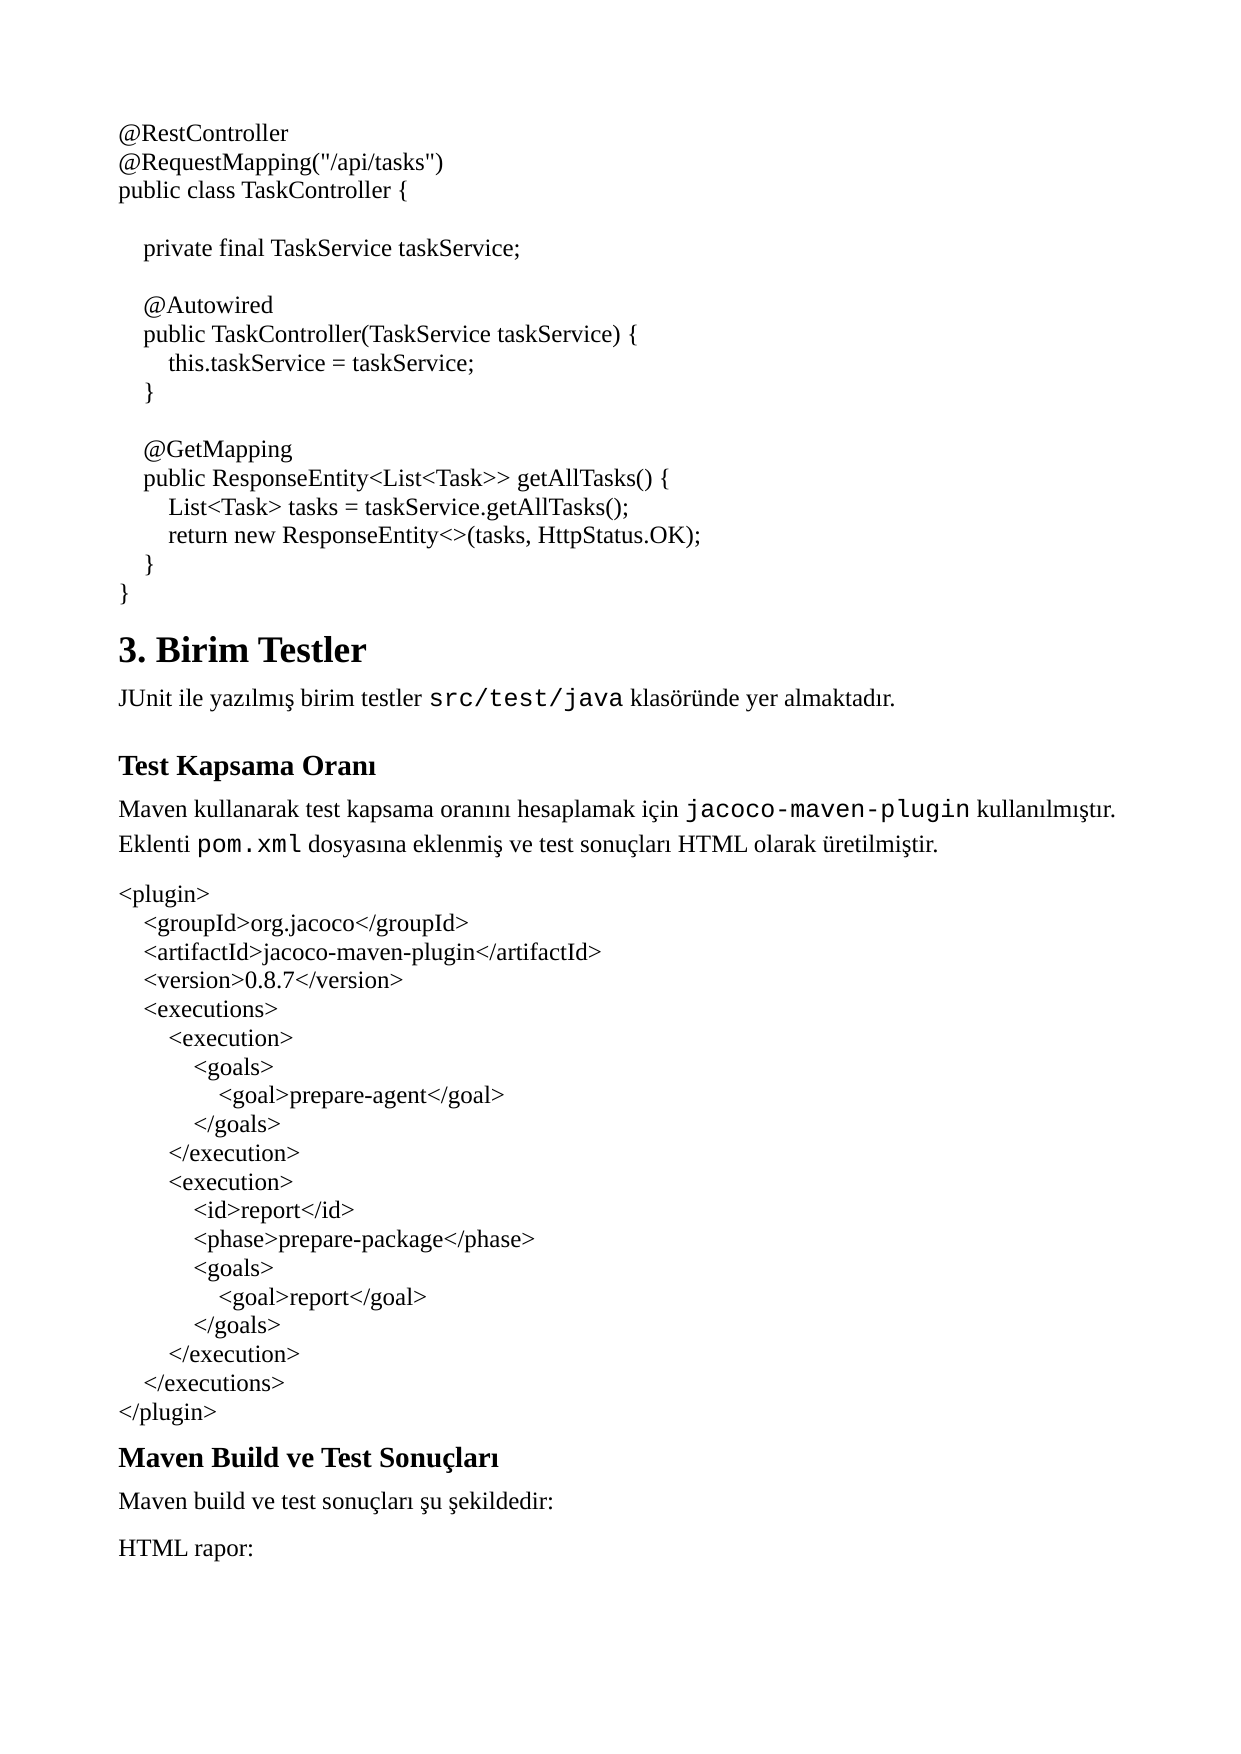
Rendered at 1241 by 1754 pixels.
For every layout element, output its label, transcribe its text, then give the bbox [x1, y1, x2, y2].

text </goals> [118, 1310, 1122, 1339]
text <version>0.8.7</version> [118, 965, 1122, 994]
subtitle Maven Build ve Test Sonuçları [118, 1440, 1122, 1473]
text <executions> [118, 994, 1122, 1023]
text return new ResponseEntity<>(tasks, HttpStatus.OK); [118, 521, 1122, 549]
text } [118, 578, 1122, 607]
text @GetMapping [118, 434, 1122, 463]
text @Autowired [118, 291, 1122, 319]
text <groupId>org.jacoco</groupId> [118, 908, 1122, 937]
subtitle Test Kapsama Oranı [118, 748, 1122, 781]
text <phase>prepare-package</phase> [118, 1224, 1122, 1253]
text @RestController [118, 118, 1122, 147]
text </execution> [118, 1339, 1122, 1368]
text } [118, 549, 1122, 578]
text public ResponseEntity<List<Task>> getAllTasks() { [118, 463, 1122, 492]
text } [118, 377, 1122, 406]
text public TaskController(TaskService taskService) { [118, 319, 1122, 348]
text HTML rapor: [118, 1533, 1122, 1562]
text public class TaskController { [118, 176, 1122, 204]
text Maven build ve test sonuçları şu şekildedir: [118, 1486, 1122, 1515]
text </execution> [118, 1138, 1122, 1167]
text Maven kullanarak test kapsama oranını hesaplamak için jacoco-maven-plugin kullanılmıştır. Eklenti pom.xml dosyasına eklenmiş ve test sonuçları HTML olarak üretilmiştir. [118, 794, 1122, 860]
subtitle 3. Birim Testler [118, 628, 1122, 671]
text </goals> [118, 1109, 1122, 1138]
text </executions> [118, 1368, 1122, 1397]
text this.taskService = taskService; [118, 348, 1122, 377]
text <goal>prepare-agent</goal> [118, 1080, 1122, 1109]
text </plugin> [118, 1397, 1122, 1425]
text <goal>report</goal> [118, 1282, 1122, 1310]
text List<Task> tasks = taskService.getAllTasks(); [118, 492, 1122, 521]
text <execution> [118, 1167, 1122, 1195]
text <id>report</id> [118, 1195, 1122, 1224]
text @RequestMapping("/api/tasks") [118, 147, 1122, 176]
text JUnit ile yazılmış birim testler src/test/java klasöründe yer almaktadır. [118, 683, 1122, 714]
text <goals> [118, 1253, 1122, 1282]
text <artifactId>jacoco-maven-plugin</artifactId> [118, 937, 1122, 965]
text <plugin> [118, 879, 1122, 908]
text private final TaskService taskService; [118, 233, 1122, 262]
text <goals> [118, 1052, 1122, 1080]
text <execution> [118, 1023, 1122, 1052]
